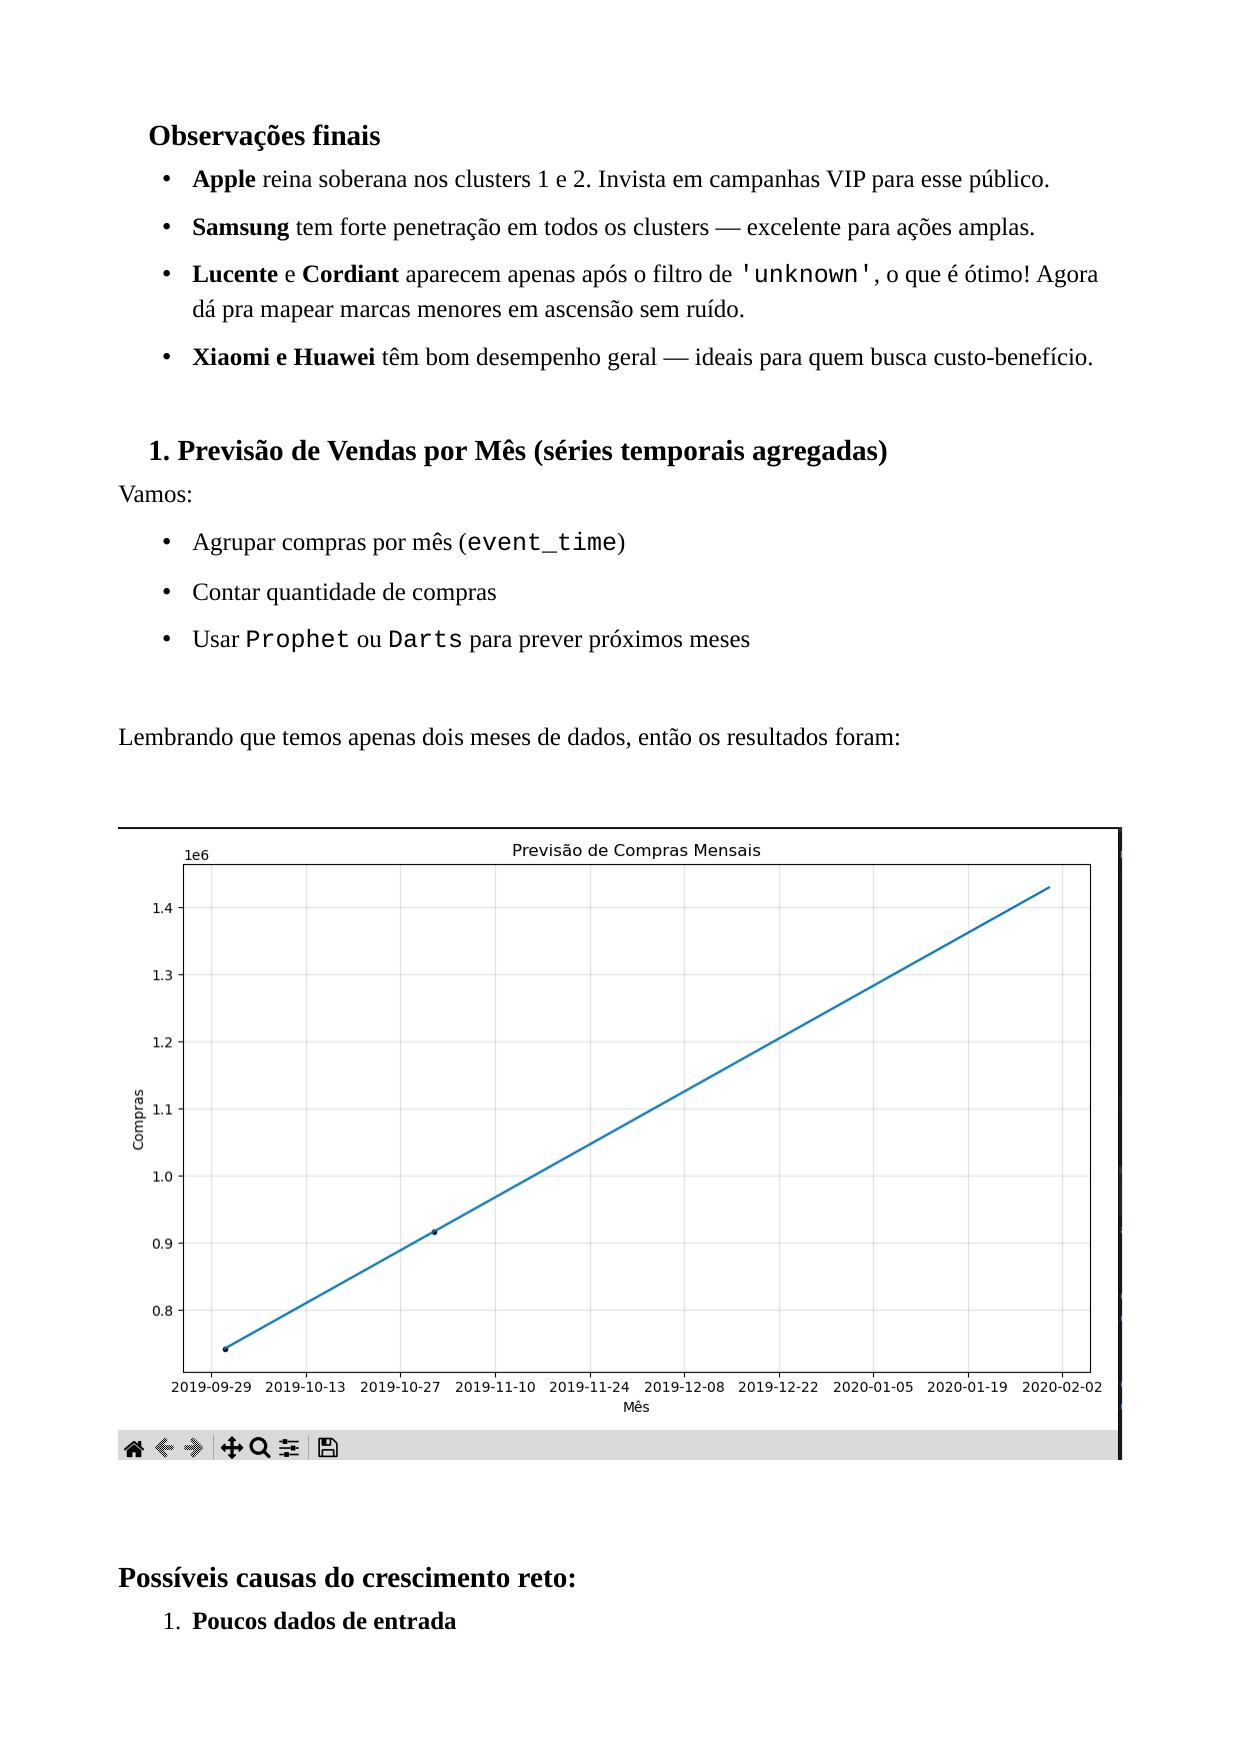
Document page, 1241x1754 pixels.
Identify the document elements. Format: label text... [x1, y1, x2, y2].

picture [118, 827, 1123, 1460]
list Agrupar compras por mês (event_time) [162, 527, 1122, 557]
list Xiaomi e Huawei têm bom desempenho geral — ideais para quem busca custo-benefício. [162, 342, 1122, 371]
text Lembrando que temos apenas dois meses de dados, então os resultados foram: [118, 722, 1122, 751]
list Lucente e Cordiant aparecem apenas após o filtro de 'unknown', o que é ótimo! Agora dá pra mapear marcas menores em ascensão sem ruído. [162, 259, 1122, 323]
subtitle Possíveis causas do crescimento reto: [118, 1560, 1122, 1594]
subtitle 📆 1. Previsão de Vendas por Mês (séries temporais agregadas) [118, 433, 1122, 467]
list Contar quantidade de compras [162, 577, 1122, 605]
list Usar Prophet ou Darts para prever próximos meses [162, 624, 1122, 655]
subtitle 📌 Observações finais [118, 118, 1122, 152]
text Vamos: [118, 479, 1122, 508]
list Poucos dados de entrada [162, 1606, 1122, 1635]
list Samsung tem forte penetração em todos os clusters — excelente para ações amplas. [162, 212, 1122, 241]
list Apple reina soberana nos clusters 1 e 2. Invista em campanhas VIP para esse público. [162, 164, 1122, 193]
